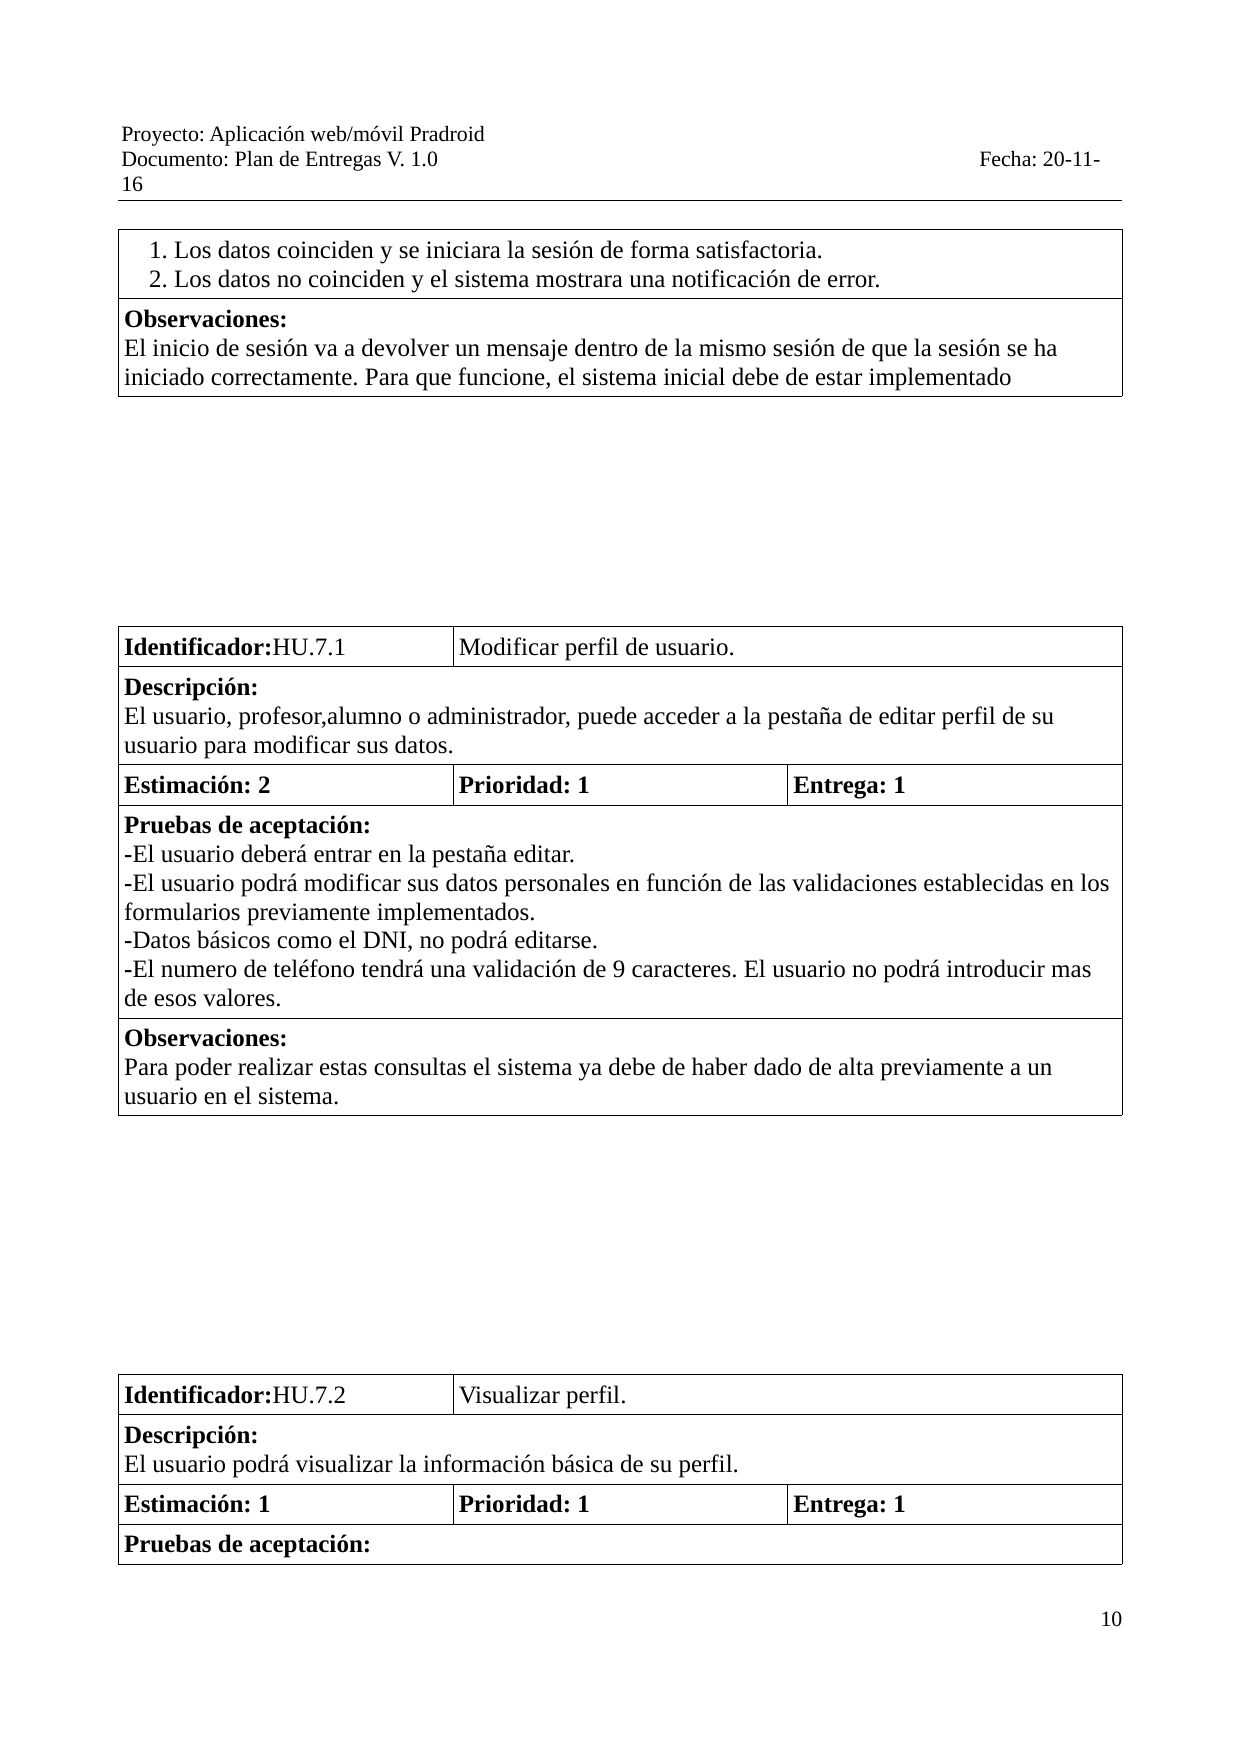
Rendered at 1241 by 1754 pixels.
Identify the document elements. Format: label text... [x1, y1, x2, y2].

table_cell Descripción: El usuario podrá visualizar la información básica de su perfil. [119, 1415, 1122, 1483]
table_header Identificador:HU.7.2 [119, 1375, 453, 1414]
table_cell Prioridad: 1 [454, 1485, 787, 1524]
table_cell 1. Los datos coinciden y se iniciara la sesión de forma satisfactoria. 2. Los datos no coinciden y el sistema mostrara una notificación de error. [119, 230, 1122, 298]
table_cell Entrega: 1 [788, 765, 1122, 804]
table_header Modificar perfil de usuario. [454, 627, 1122, 666]
table_cell Observaciones: Para poder realizar estas consultas el sistema ya debe de haber dado de alta previamente a un usuario en el sistema. [119, 1019, 1122, 1115]
table_cell Entrega: 1 [788, 1485, 1122, 1524]
table_cell Descripción: El usuario, profesor,alumno o administrador, puede acceder a la pestaña de editar perfil de su usuario para modificar sus datos. [119, 667, 1122, 764]
table_header Identificador:HU.7.1 [119, 627, 453, 666]
table_cell Estimación: 2 [119, 765, 453, 804]
table_header Visualizar perfil. [454, 1375, 1122, 1414]
table_cell Estimación: 1 [119, 1485, 453, 1524]
table_cell Pruebas de aceptación: -El usuario deberá entrar en la pestaña editar. -El usuario podrá modificar sus datos personales en función de las validaciones establecidas en los formularios previamente implementados. ­-Datos básicos como el DNI, no podrá editarse. -El numero de teléfono tendrá una validación de 9 caracteres. El usuario no podrá introducir mas de esos valores. [119, 806, 1122, 1017]
table_cell Observaciones: El inicio de sesión va a devolver un mensaje dentro de la mismo sesión de que la sesión se ha iniciado correctamente. Para que funcione, el sistema inicial debe de estar implementado [119, 299, 1122, 396]
table_cell Pruebas de aceptación: [119, 1525, 1122, 1564]
table_cell Prioridad: 1 [454, 765, 787, 804]
